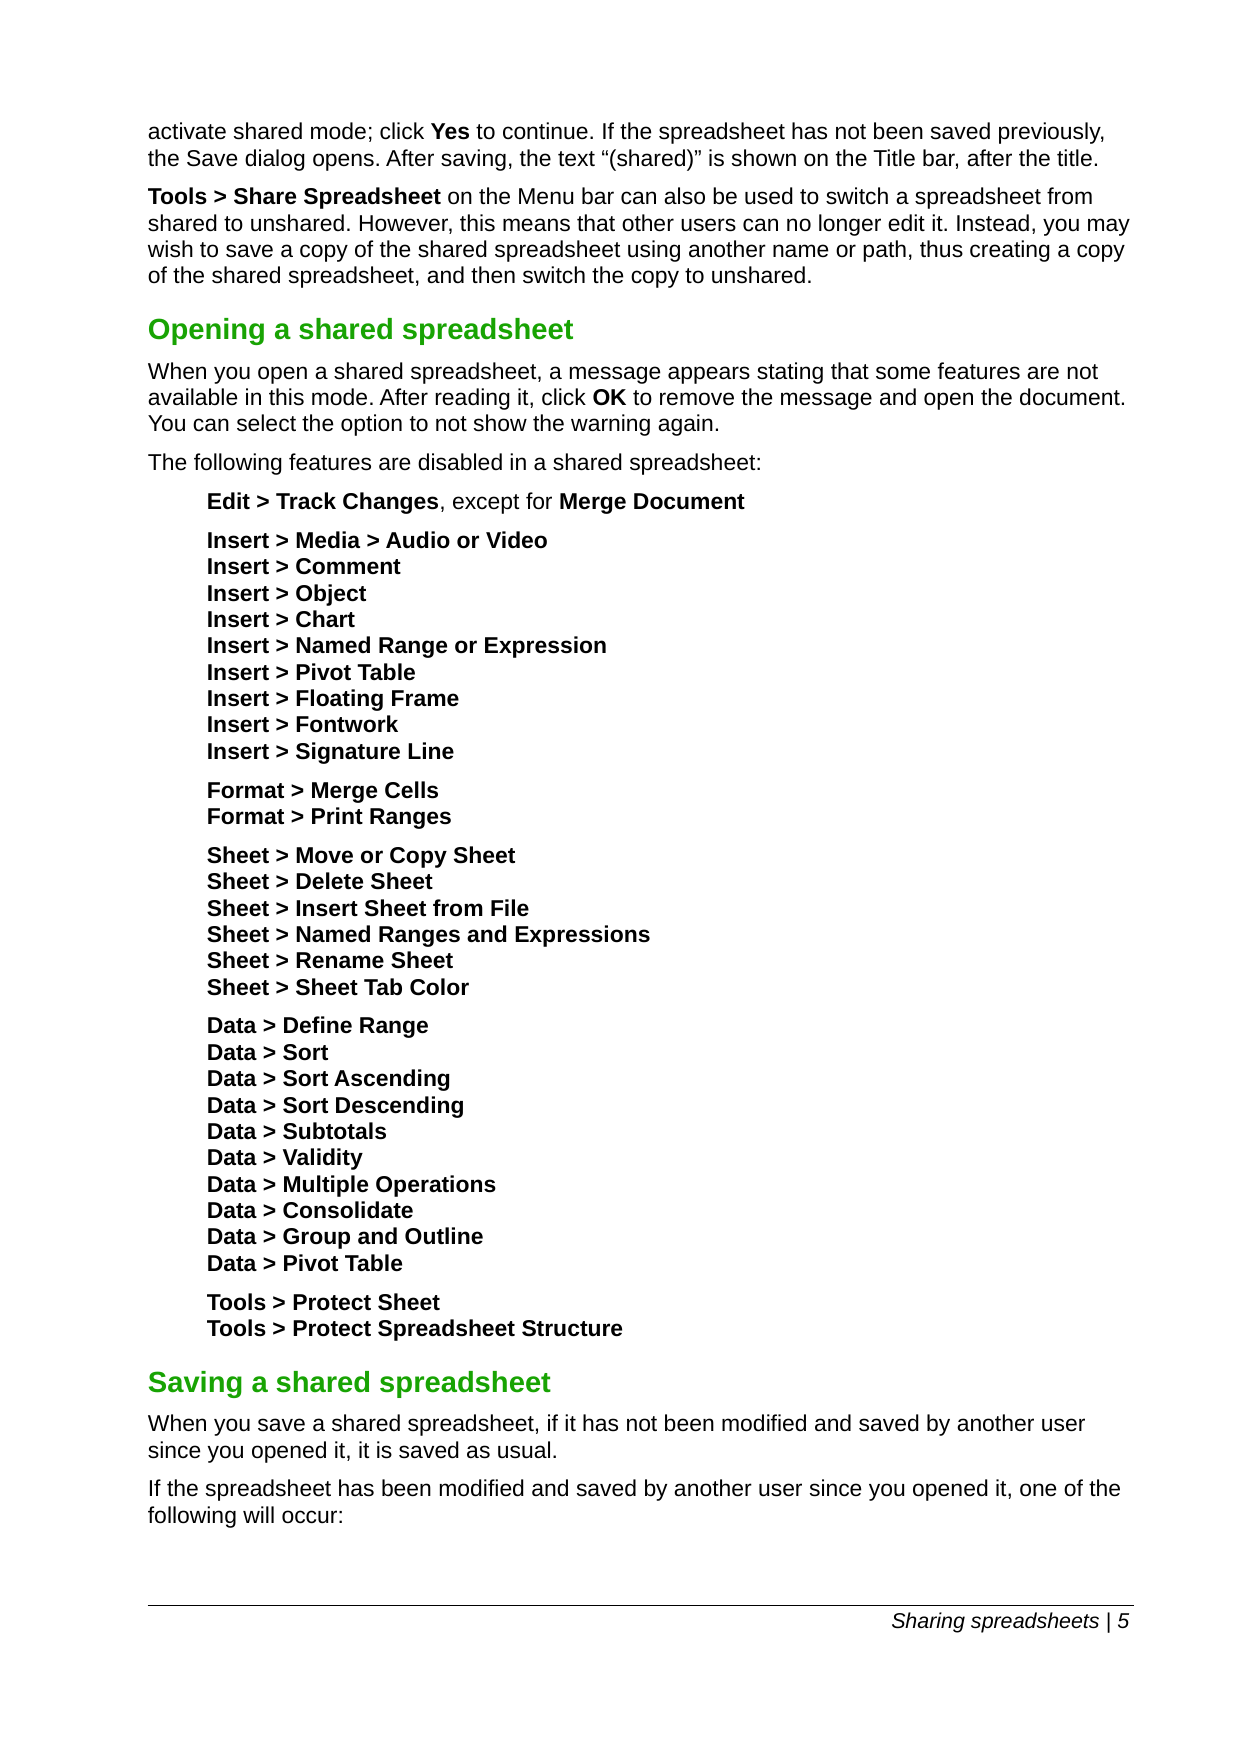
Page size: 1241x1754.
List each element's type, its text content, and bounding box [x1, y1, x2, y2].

subtitle Opening a shared spreadsheet [148, 312, 1134, 346]
text Data > Define Range Data > Sort Data > Sort Ascending Data > Sort Descending Data > Subtotals Data > Validity Data > Multiple Operations Data > Consolidate Data > Group and Outline Data > Pivot Table [207, 1012, 1134, 1276]
text Edit > Track Changes, except for Merge Document [207, 488, 1134, 514]
text Format > Merge Cells Format > Print Ranges [207, 777, 1134, 829]
text When you save a shared spreadsheet, if it has not been modified and saved by another user since you opened it, it is saved as usual. [148, 1410, 1134, 1463]
text Sheet > Move or Copy Sheet Sheet > Delete Sheet Sheet > Insert Sheet from File Sheet > Named Ranges and Expressions Sheet > Rename Sheet Sheet > Sheet Tab Color [207, 842, 1134, 1000]
text Insert > Media > Audio or Video Insert > Comment Insert > Object Insert > Chart Insert > Named Range or Expression Insert > Pivot Table Insert > Floating Frame Insert > Fontwork Insert > Signature Line [207, 527, 1134, 764]
text Tools > Protect Sheet Tools > Protect Spreadsheet Structure [207, 1288, 1134, 1341]
subtitle Saving a shared spreadsheet [148, 1365, 1134, 1398]
text activate shared mode; click Yes to continue. If the spreadsheet has not been saved previously, the Save dialog opens. After saving, the text “(shared)” is shown on the Title bar, after the title. [148, 118, 1134, 171]
text When you open a shared spreadsheet, a message appears stating that some features are not available in this mode. After reading it, click OK to remove the message and open the document. You can select the option to not show the warning again. [148, 358, 1134, 437]
text Tools > Share Spreadsheet on the Menu bar can also be used to switch a spreadsheet from shared to unshared. However, this means that other users can no longer edit it. Instead, you may wish to save a copy of the shared spreadsheet using another name or path, thus creating a copy of the shared spreadsheet, and then switch the copy to unshared. [148, 183, 1134, 289]
text The following features are disabled in a shared spreadsheet: [148, 449, 1134, 476]
text If the spreadsheet has been modified and saved by another user since you opened it, one of the following will occur: [148, 1475, 1134, 1528]
